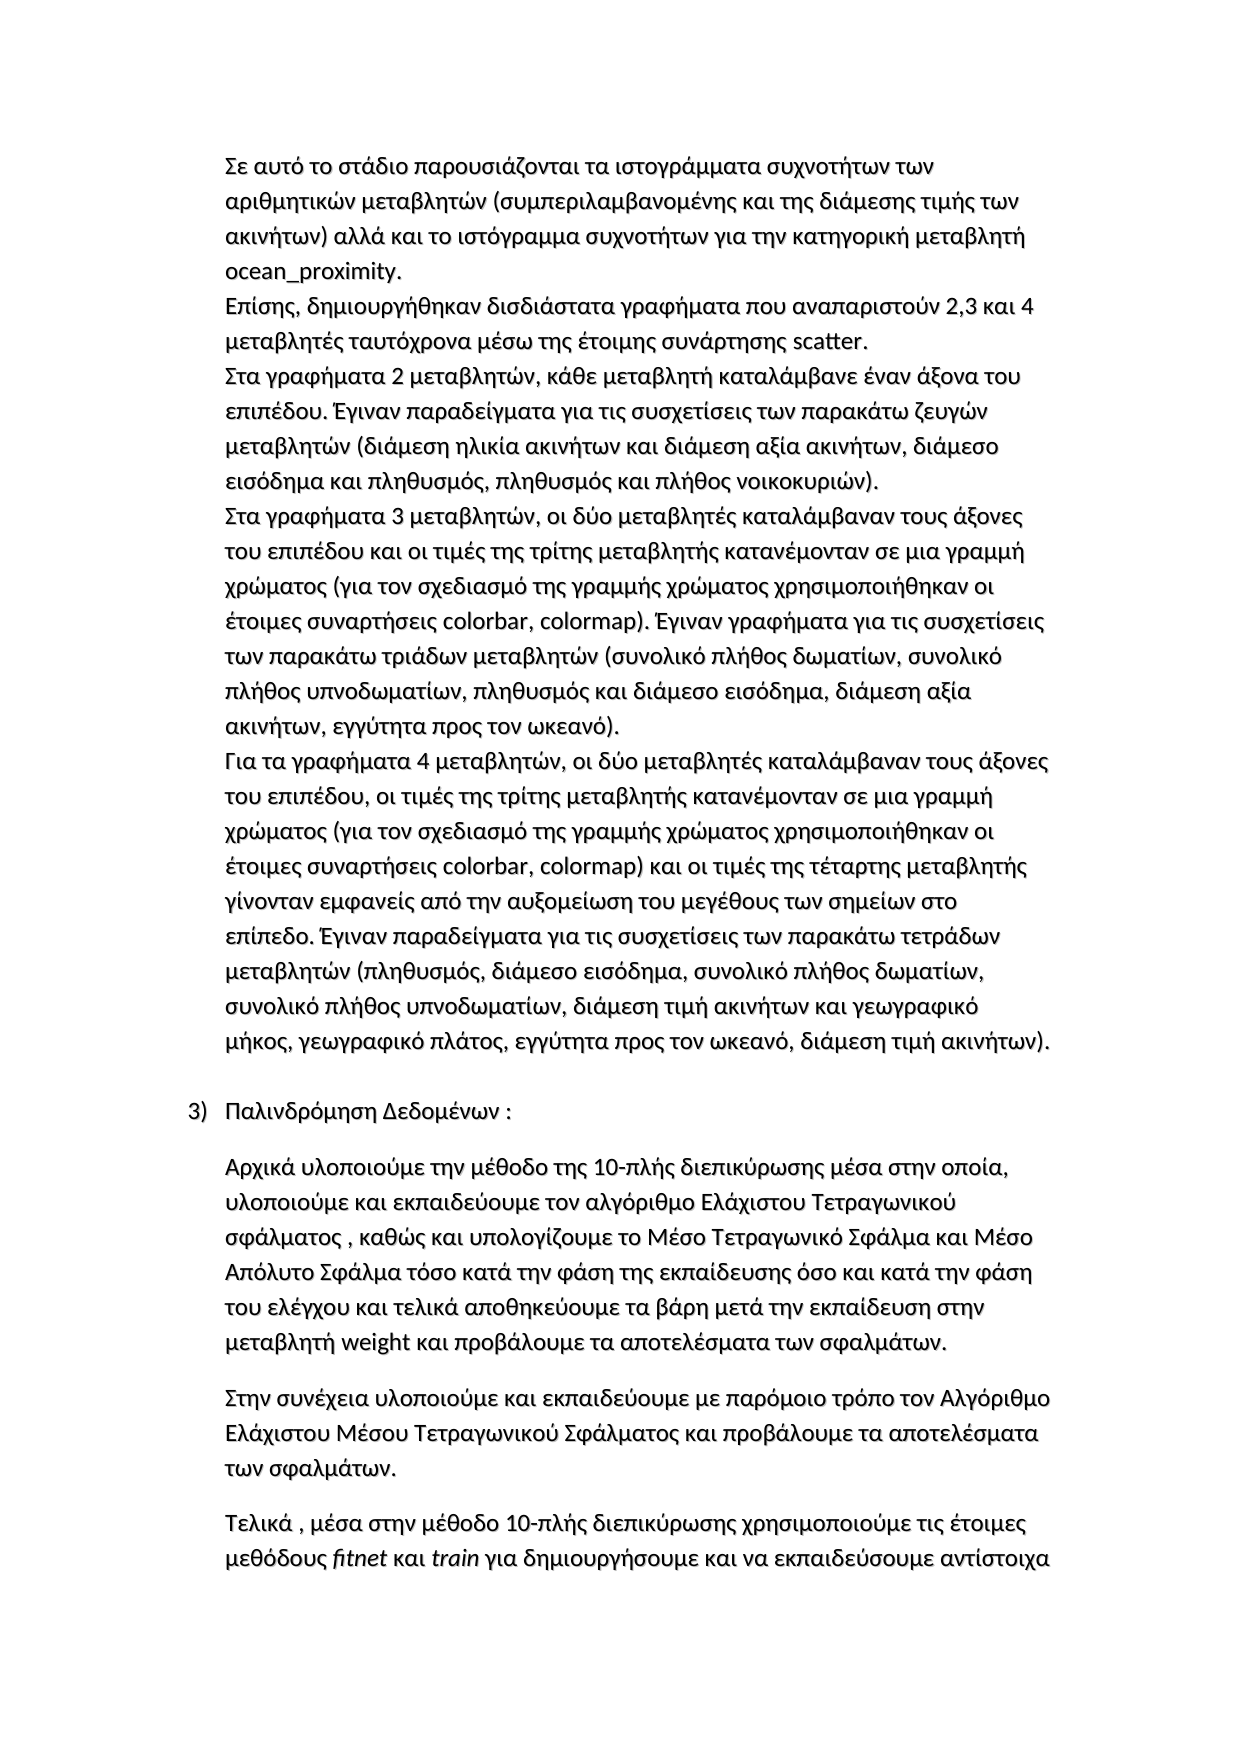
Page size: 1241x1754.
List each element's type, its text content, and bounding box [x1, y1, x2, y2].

text Σε αυτό το στάδιο παρουσιάζονται τα ιστογράμματα συχνοτήτων των αριθμητικών μεταβλητών (συμπεριλαμβανομένης και της διάμεσης τιμής των ακινήτων) αλλά και το ιστόγραμμα συχνοτήτων για την κατηγορική μεταβλητή ocean_proximity. [225, 150, 1053, 286]
text Στην συνέχεια υλοποιούμε και εκπαιδεύουμε με παρόμοιο τρόπο τον Αλγόριθμο Ελάχιστου Μέσου Τετραγωνικού Σφάλματος και προβάλουμε τα αποτελέσματα των σφαλμάτων. [225, 1382, 1053, 1482]
text Στα γραφήματα 3 μεταβλητών, οι δύο μεταβλητές καταλάμβαναν τους άξονες του επιπέδου και οι τιμές της τρίτης μεταβλητής κατανέμονταν σε μια γραμμή χρώματος (για τον σχεδιασμό της γραμμής χρώματος χρησιμοποιήθηκαν οι έτοιμες συναρτήσεις colorbar, colormap). Έγιναν γραφήματα για τις συσχετίσεις των παρακάτω τριάδων μεταβλητών (συνολικό πλήθος δωματίων, συνολικό πλήθος υπνοδωματίων, πληθυσμός και διάμεσο εισόδημα, διάμεση αξία ακινήτων, εγγύτητα προς τον ωκεανό). [225, 500, 1053, 741]
text Αρχικά υλοποιούμε την μέθοδο της 10-πλής διεπικύρωσης μέσα στην οποία, υλοποιούμε και εκπαιδεύουμε τον αλγόριθμο Ελάχιστου Τετραγωνικού σφάλματος , καθώς και υπολογίζουμε το Μέσο Τετραγωνικό Σφάλμα και Μέσο Απόλυτο Σφάλμα τόσο κατά την φάση της εκπαίδευσης όσο και κατά την φάση του ελέγχου και τελικά αποθηκεύουμε τα βάρη μετά την εκπαίδευση στην μεταβλητή weight και προβάλουμε τα αποτελέσματα των σφαλμάτων. [225, 1151, 1053, 1356]
text Τελικά , μέσα στην μέθοδο 10-πλής διεπικύρωσης χρησιμοποιούμε τις έτοιμες μεθόδους fitnet και train για δημιουργήσουμε και να εκπαιδεύσουμε αντίστοιχα [225, 1507, 1053, 1573]
text Για τα γραφήματα 4 μεταβλητών, οι δύο μεταβλητές καταλάμβαναν τους άξονες του επιπέδου, οι τιμές της τρίτης μεταβλητής κατανέμονταν σε μια γραμμή χρώματος (για τον σχεδιασμό της γραμμής χρώματος χρησιμοποιήθηκαν οι έτοιμες συναρτήσεις colorbar, colormap) και οι τιμές της τέταρτης μεταβλητής γίνονταν εμφανείς από την αυξομείωση του μεγέθους των σημείων στο επίπεδο. Έγιναν παραδείγματα για τις συσχετίσεις των παρακάτω τετράδων μεταβλητών (πληθυσμός, διάμεσο εισόδημα, συνολικό πλήθος δωματίων, συνολικό πλήθος υπνοδωματίων, διάμεση τιμή ακινήτων και γεωγραφικό μήκος, γεωγραφικό πλάτος, εγγύτητα προς τον ωκεανό, διάμεση τιμή ακινήτων). [225, 745, 1053, 1056]
text Στα γραφήματα 2 μεταβλητών, κάθε μεταβλητή καταλάμβανε έναν άξονα του επιπέδου. Έγιναν παραδείγματα για τις συσχετίσεις των παρακάτω ζευγών μεταβλητών (διάμεση ηλικία ακινήτων και διάμεση αξία ακινήτων, διάμεσο εισόδημα και πληθυσμός, πληθυσμός και πλήθος νοικοκυριών). [225, 360, 1053, 496]
list Παλινδρόμηση Δεδομένων : [187, 1095, 1053, 1126]
text Επίσης, δημιουργήθηκαν δισδιάστατα γραφήματα που αναπαριστούν 2,3 και 4 μεταβλητές ταυτόχρονα μέσω της έτοιμης συνάρτησης scatter. [225, 290, 1053, 356]
